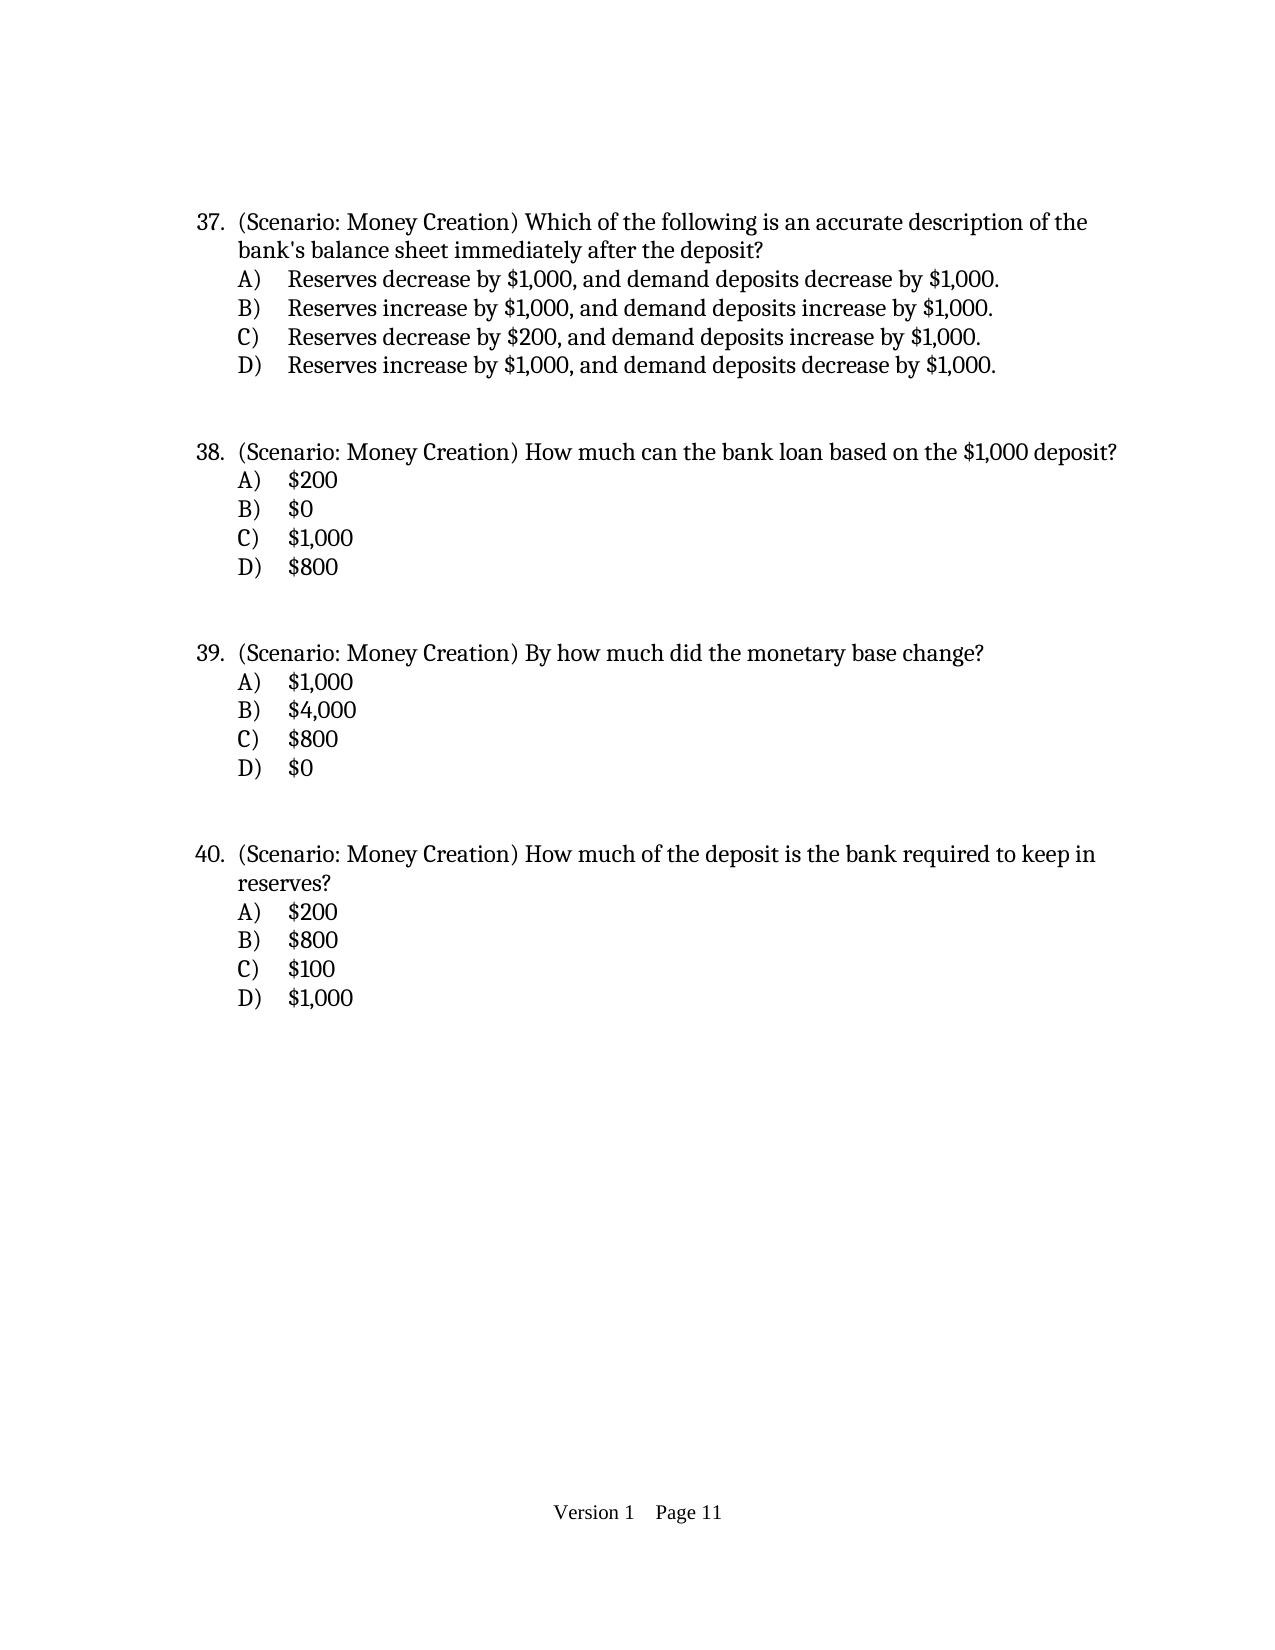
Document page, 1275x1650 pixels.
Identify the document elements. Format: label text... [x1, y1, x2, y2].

table_cell [156, 524, 231, 552]
table_cell B) [231, 294, 281, 322]
table_cell $200 [281, 898, 1131, 926]
table_cell [156, 754, 231, 782]
table_cell C) [231, 725, 281, 754]
table_cell C) [231, 955, 281, 984]
table_cell D) [231, 754, 281, 782]
table_cell Reserves increase by $1,000, and demand deposits decrease by $1,000. [281, 351, 1131, 380]
table_cell [156, 696, 231, 725]
table_cell D) [231, 553, 281, 581]
table_header 38. [156, 438, 231, 466]
table_cell C) [231, 323, 281, 351]
table_cell $0 [281, 495, 1131, 524]
table_cell $800 [281, 553, 1131, 581]
table_cell B) [231, 495, 281, 524]
table_cell A) [231, 265, 281, 294]
table_header (Scenario: Money Creation) How much can the bank loan based on the $1,000 deposit? [231, 438, 1131, 466]
table_cell $200 [281, 466, 1131, 495]
table_cell A) [231, 668, 281, 696]
table_cell [156, 955, 231, 984]
table_cell $4,000 [281, 696, 1131, 725]
table_header (Scenario: Money Creation) Which of the following is an accurate description of the bank's balance sheet immediately after the deposit? [231, 208, 1131, 265]
table_header 39. [156, 639, 231, 667]
table_cell D) [231, 984, 281, 1012]
table_cell C) [231, 524, 281, 552]
table_header (Scenario: Money Creation) By how much did the monetary base change? [231, 639, 1131, 667]
table_cell Reserves increase by $1,000, and demand deposits increase by $1,000. [281, 294, 1131, 322]
table_cell [156, 926, 231, 955]
table_header 40. [156, 840, 231, 897]
table_cell [156, 323, 231, 351]
table_cell $1,000 [281, 984, 1131, 1012]
table_cell A) [231, 466, 281, 495]
table_cell [156, 725, 231, 754]
table_cell D) [231, 351, 281, 380]
table_cell [156, 984, 231, 1012]
table_cell Reserves decrease by $1,000, and demand deposits decrease by $1,000. [281, 265, 1131, 294]
table_cell [156, 898, 231, 926]
table_header 37. [156, 208, 231, 265]
table_cell $100 [281, 955, 1131, 984]
table_cell [156, 553, 231, 581]
table_cell [156, 294, 231, 322]
table_cell [156, 466, 231, 495]
table_cell [156, 495, 231, 524]
table_cell $0 [281, 754, 1131, 782]
table_cell [156, 668, 231, 696]
table_header (Scenario: Money Creation) How much of the deposit is the bank required to keep in reserves? [231, 840, 1131, 897]
table_cell $1,000 [281, 668, 1131, 696]
table_cell A) [231, 898, 281, 926]
table_cell [156, 265, 231, 294]
table_cell Reserves decrease by $200, and demand deposits increase by $1,000. [281, 323, 1131, 351]
table_cell B) [231, 696, 281, 725]
table_cell B) [231, 926, 281, 955]
table_cell [156, 351, 231, 380]
table_cell $1,000 [281, 524, 1131, 552]
table_cell $800 [281, 926, 1131, 955]
table_cell $800 [281, 725, 1131, 754]
